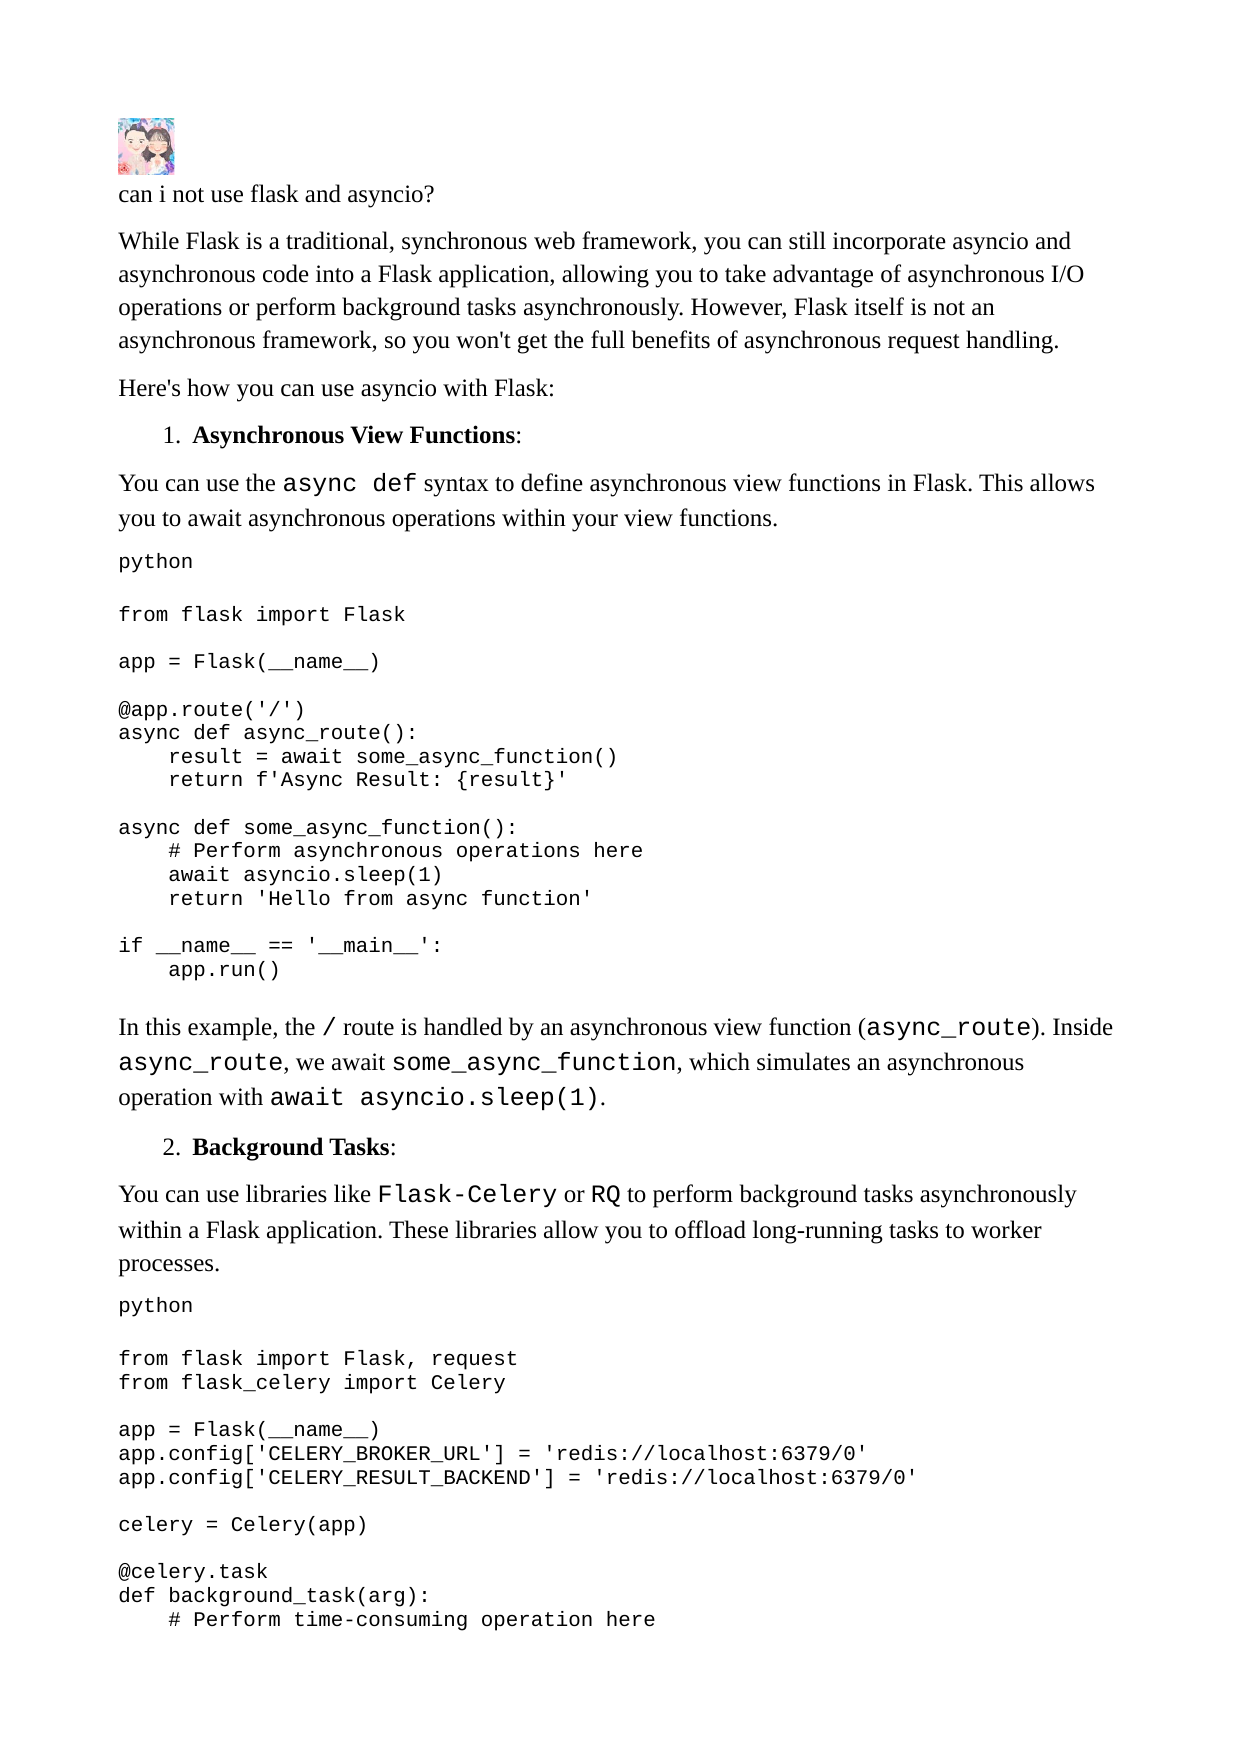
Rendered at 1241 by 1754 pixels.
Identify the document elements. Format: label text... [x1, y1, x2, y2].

text @celery.task [118, 1561, 1122, 1585]
text @app.route('/') [118, 698, 1122, 722]
text async def async_route(): [118, 722, 1122, 746]
text In this example, the / route is handled by an asynchronous view function (async_route). Inside async_route, we await some_async_function, which simulates an asynchronous operation with await asyncio.sleep(1). [118, 1012, 1122, 1113]
text You can use the async def syntax to define asynchronous view functions in Flask. This allows you to await asynchronous operations within your view functions. [118, 468, 1122, 532]
text celery = Celery(app) [118, 1514, 1122, 1538]
text python [118, 551, 1122, 574]
text if __name__ == '__main__': [118, 935, 1122, 959]
text While Flask is a traditional, synchronous web framework, you can still incorporate asyncio and asynchronous code into a Flask application, allowing you to take advantage of asynchronous I/O operations or perform background tasks asynchronously. However, Flask itself is not an asynchronous framework, so you won't get the full benefits of asynchronous request handling. [118, 226, 1122, 354]
text from flask_celery import Celery [118, 1372, 1122, 1396]
text # Perform asynchronous operations here [118, 840, 1122, 864]
text can i not use flask and asyncio? [118, 179, 1122, 207]
text app = Flask(__name__) [118, 1419, 1122, 1443]
text from flask import Flask [118, 604, 1122, 628]
text return f'Async Result: {result}' [118, 769, 1122, 793]
text python [118, 1295, 1122, 1319]
text return 'Hello from async function' [118, 888, 1122, 911]
text app.config['CELERY_BROKER_URL'] = 'redis://localhost:6379/0' [118, 1443, 1122, 1467]
text def background_task(arg): [118, 1585, 1122, 1608]
text from flask import Flask, request [118, 1348, 1122, 1372]
text async def some_async_function(): [118, 817, 1122, 840]
text You can use libraries like Flask-Celery or RQ to perform background tasks asynchronously within a Flask application. These libraries allow you to offload long-running tasks to worker processes. [118, 1179, 1122, 1276]
text app.run() [118, 959, 1122, 982]
text Here's how you can use asyncio with Flask: [118, 373, 1122, 402]
text app = Flask(__name__) [118, 651, 1122, 675]
list Background Tasks: [162, 1132, 1122, 1161]
text app.config['CELERY_RESULT_BACKEND'] = 'redis://localhost:6379/0' [118, 1467, 1122, 1490]
picture [118, 118, 175, 175]
text # Perform time-consuming operation here [118, 1608, 1122, 1632]
list Asynchronous View Functions: [162, 421, 1122, 449]
text result = await some_async_function() [118, 746, 1122, 769]
text await asyncio.sleep(1) [118, 864, 1122, 888]
